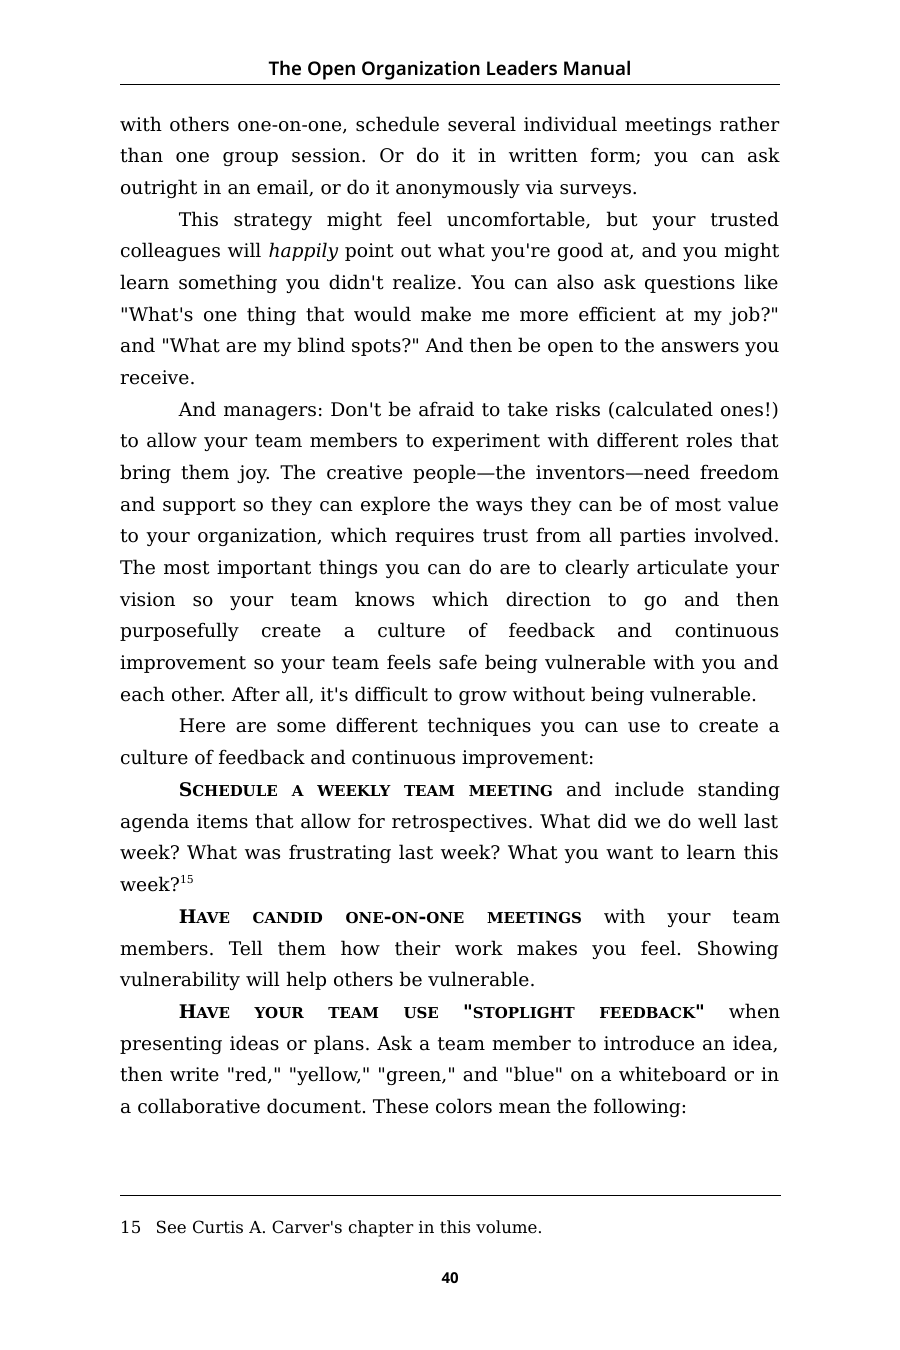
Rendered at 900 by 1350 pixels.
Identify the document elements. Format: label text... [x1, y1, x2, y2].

text Schedule a weekly team meeting and include standing agenda items that allow for retrospectives. What did we do well last week? What was frustrating last week? What you want to learn this week? [120, 779, 780, 896]
text And managers: Don't be afraid to take risks (calculated ones!) to allow your team members to experiment with different roles that bring them joy. The creative people—the inventors—need freedom and support so they can explore the ways they can be of most value to your organization, which requires trust from all parties involved. The most important things you can do are to clearly articulate your vision so your team knows which direction to go and then purposefully create a culture of feedback and continuous improvement so your team feels safe being vulnerable with you and each other. After all, it's difficult to grow without being vulnerable. [120, 399, 780, 706]
text with others one-on-one, schedule several individual meetings rather than one group session. Or do it in written form; you can ask outright in an email, or do it anonymously via surveys. [120, 114, 780, 199]
text This strategy might feel uncomfortable, but your trusted colleagues will happily point out what you're good at, and you might learn something you didn't realize. You can also ask questions like "What's one thing that would make me more efficient at my job?" and "What are my blind spots?" And then be open to the answers you receive. [120, 209, 780, 389]
text Have your team use "stoplight feedback" when presenting ideas or plans. Ask a team member to introduce an idea, then write "red," "yellow," "green," and "blue" on a whiteboard or in a collaborative document. These colors mean the following: [120, 1001, 780, 1118]
text Here are some different techniques you can use to create a culture of feedback and continuous improvement: [120, 716, 780, 769]
text Have candid one-on-one meetings with your team members. Tell them how their work makes you feel. Showing vulnerability will help others be vulnerable. [120, 906, 780, 991]
text See Curtis A. Carver's chapter in this volume. [120, 1218, 780, 1237]
